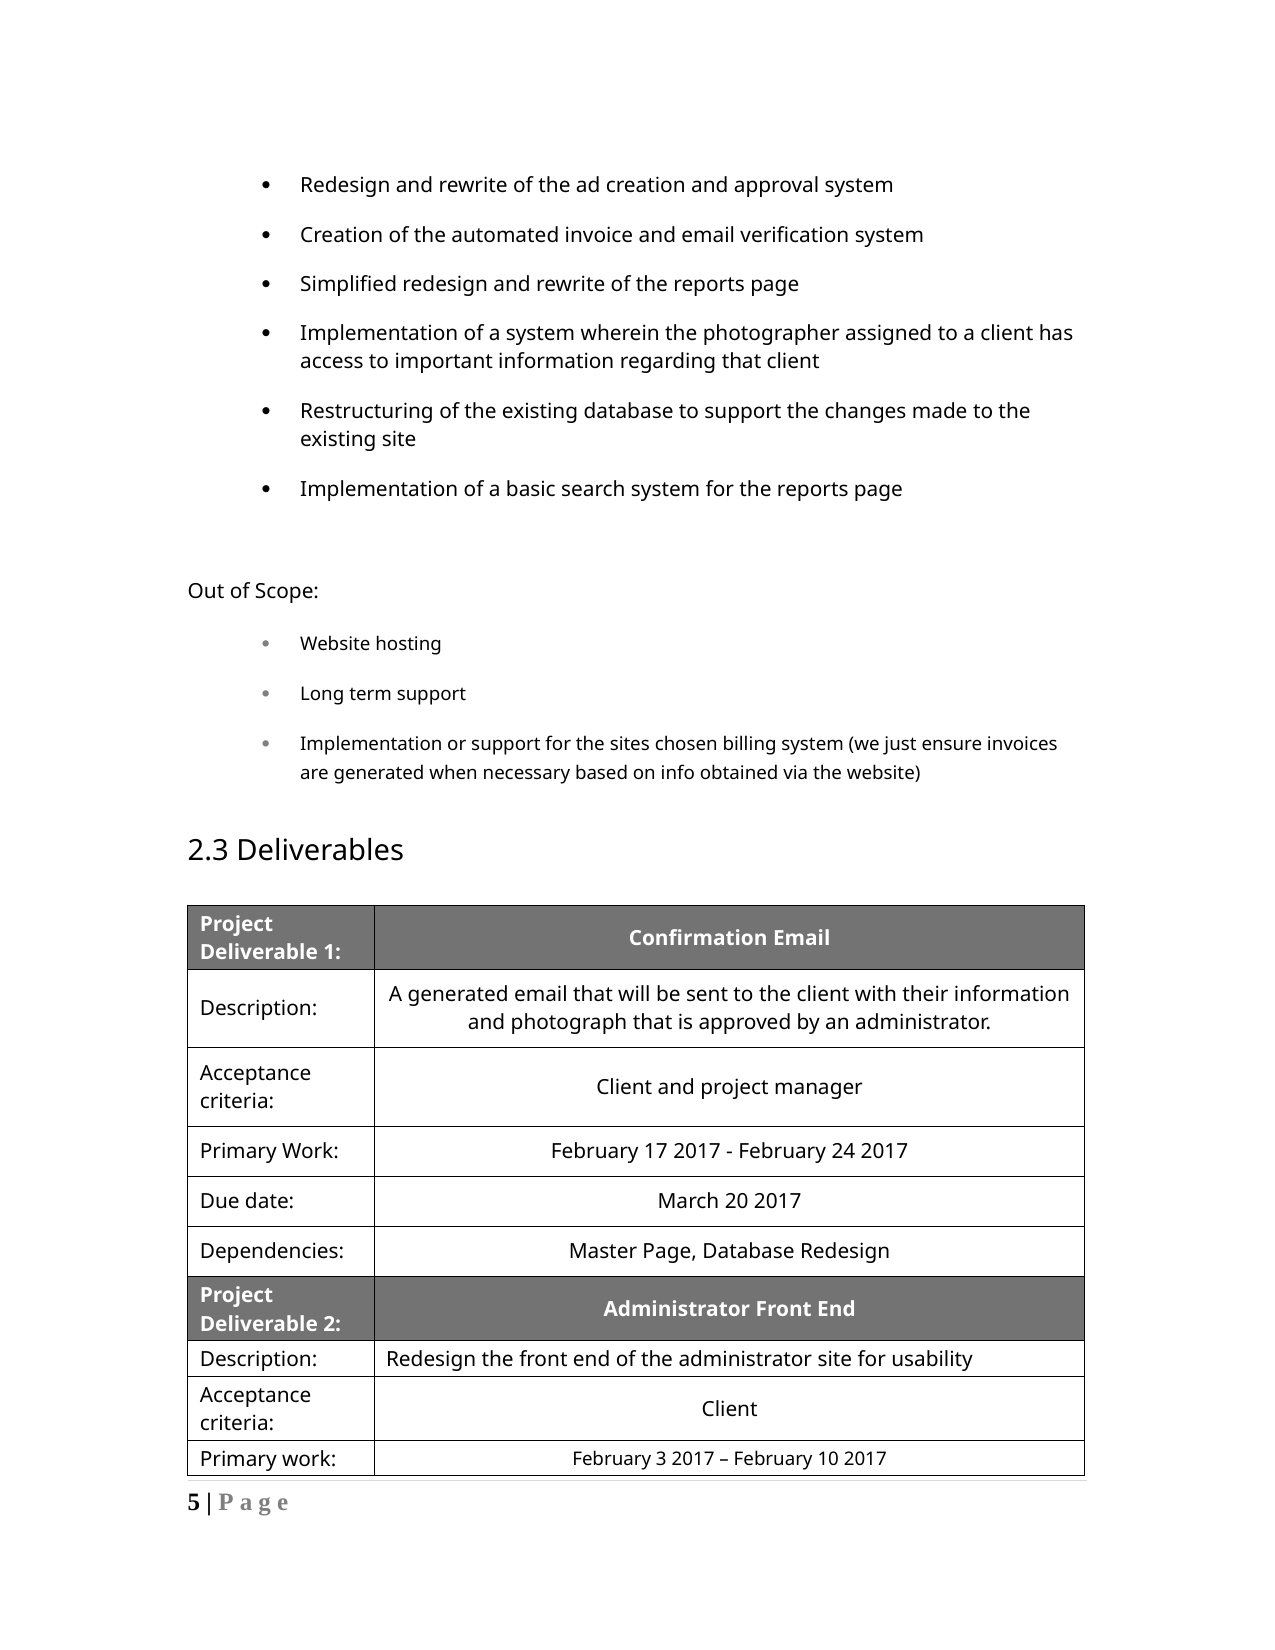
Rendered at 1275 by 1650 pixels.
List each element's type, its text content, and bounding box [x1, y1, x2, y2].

table_cell A generated email that will be sent to the client with their information and photograph that is approved by an administrator. [375, 970, 1084, 1047]
list Out of Scope: [187, 576, 1087, 605]
list Implementation of a system wherein the photographer assigned to a client has access to important information regarding that client [262, 318, 1087, 375]
table_cell Primary work: [188, 1441, 374, 1475]
list Restructuring of the existing database to support the changes made to the existing site [262, 396, 1087, 453]
list Long term support [262, 680, 1087, 705]
table_cell Project Deliverable 2: [188, 1277, 374, 1340]
table_cell Dependencies: [188, 1227, 374, 1276]
table_cell Acceptance criteria: [188, 1048, 374, 1126]
table_cell Redesign the front end of the administrator site for usability [375, 1341, 1084, 1376]
list Implementation or support for the sites chosen billing system (we just ensure invoices are generated when necessary based on info obtained via the website) [262, 730, 1087, 785]
list Redesign and rewrite of the ad creation and approval system [262, 170, 1087, 199]
list Simplified redesign and rewrite of the reports page [262, 269, 1087, 297]
table_cell Due date: [188, 1177, 374, 1226]
list Creation of the automated invoice and email verification system [262, 220, 1087, 248]
list Implementation of a basic search system for the reports page [262, 474, 1087, 502]
table_cell Master Page, Database Redesign [375, 1227, 1084, 1276]
subtitle 2.3 Deliverables [187, 830, 1087, 868]
table_cell February 17 2017 - February 24 2017 [375, 1127, 1084, 1176]
table_cell Client and project manager [375, 1048, 1084, 1126]
table_cell Administrator Front End [375, 1277, 1084, 1340]
table_cell Description: [188, 1341, 374, 1376]
table_cell Description: [188, 970, 374, 1047]
table_cell Acceptance criteria: [188, 1377, 374, 1439]
table_header Project Deliverable 1: [188, 906, 374, 969]
list Website hosting [262, 630, 1087, 655]
table_cell Primary Work: [188, 1127, 374, 1176]
table_cell March 20 2017 [375, 1177, 1084, 1226]
table_header Confirmation Email [375, 906, 1084, 969]
table_cell February 3 2017 – February 10 2017 [375, 1441, 1084, 1475]
table_cell Client [375, 1377, 1084, 1439]
